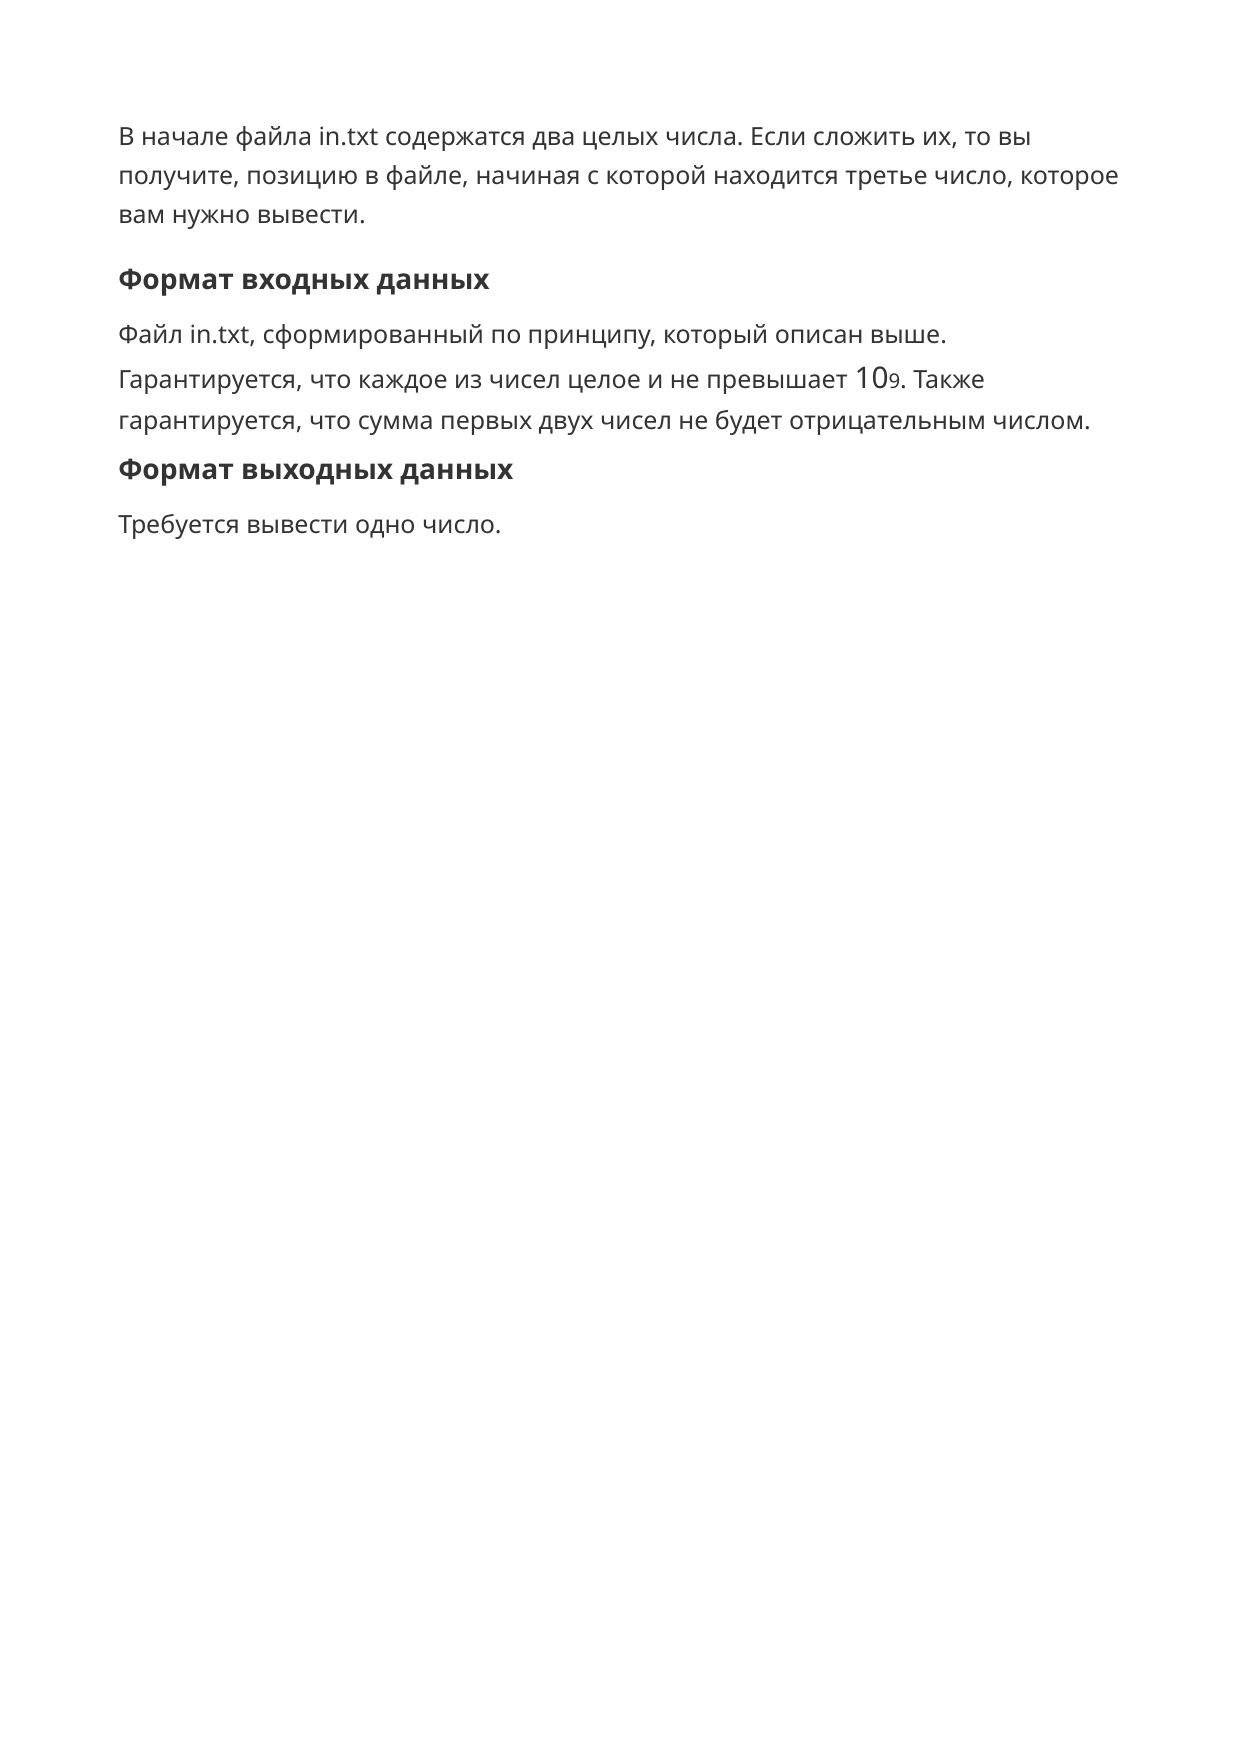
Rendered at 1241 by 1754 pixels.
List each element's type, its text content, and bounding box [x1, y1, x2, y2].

subtitle Формат входных данных [118, 259, 1122, 297]
subtitle Формат выходных данных [118, 449, 1122, 488]
text Файл in.txt, сформированный по принципу, который описан выше. Гарантируется, что каждое из чисел целое и не превышает 109. Также гарантируется, что сумма первых двух чисел не будет отрицательным числом. [118, 317, 1122, 436]
text В начале файла in.txt содержатся два целых числа. Если сложить их, то вы получите, позицию в файле, начиная с которой находится третье число, которое вам нужно вывести. [118, 118, 1122, 231]
text Требуется вывести одно число. [118, 507, 1122, 541]
